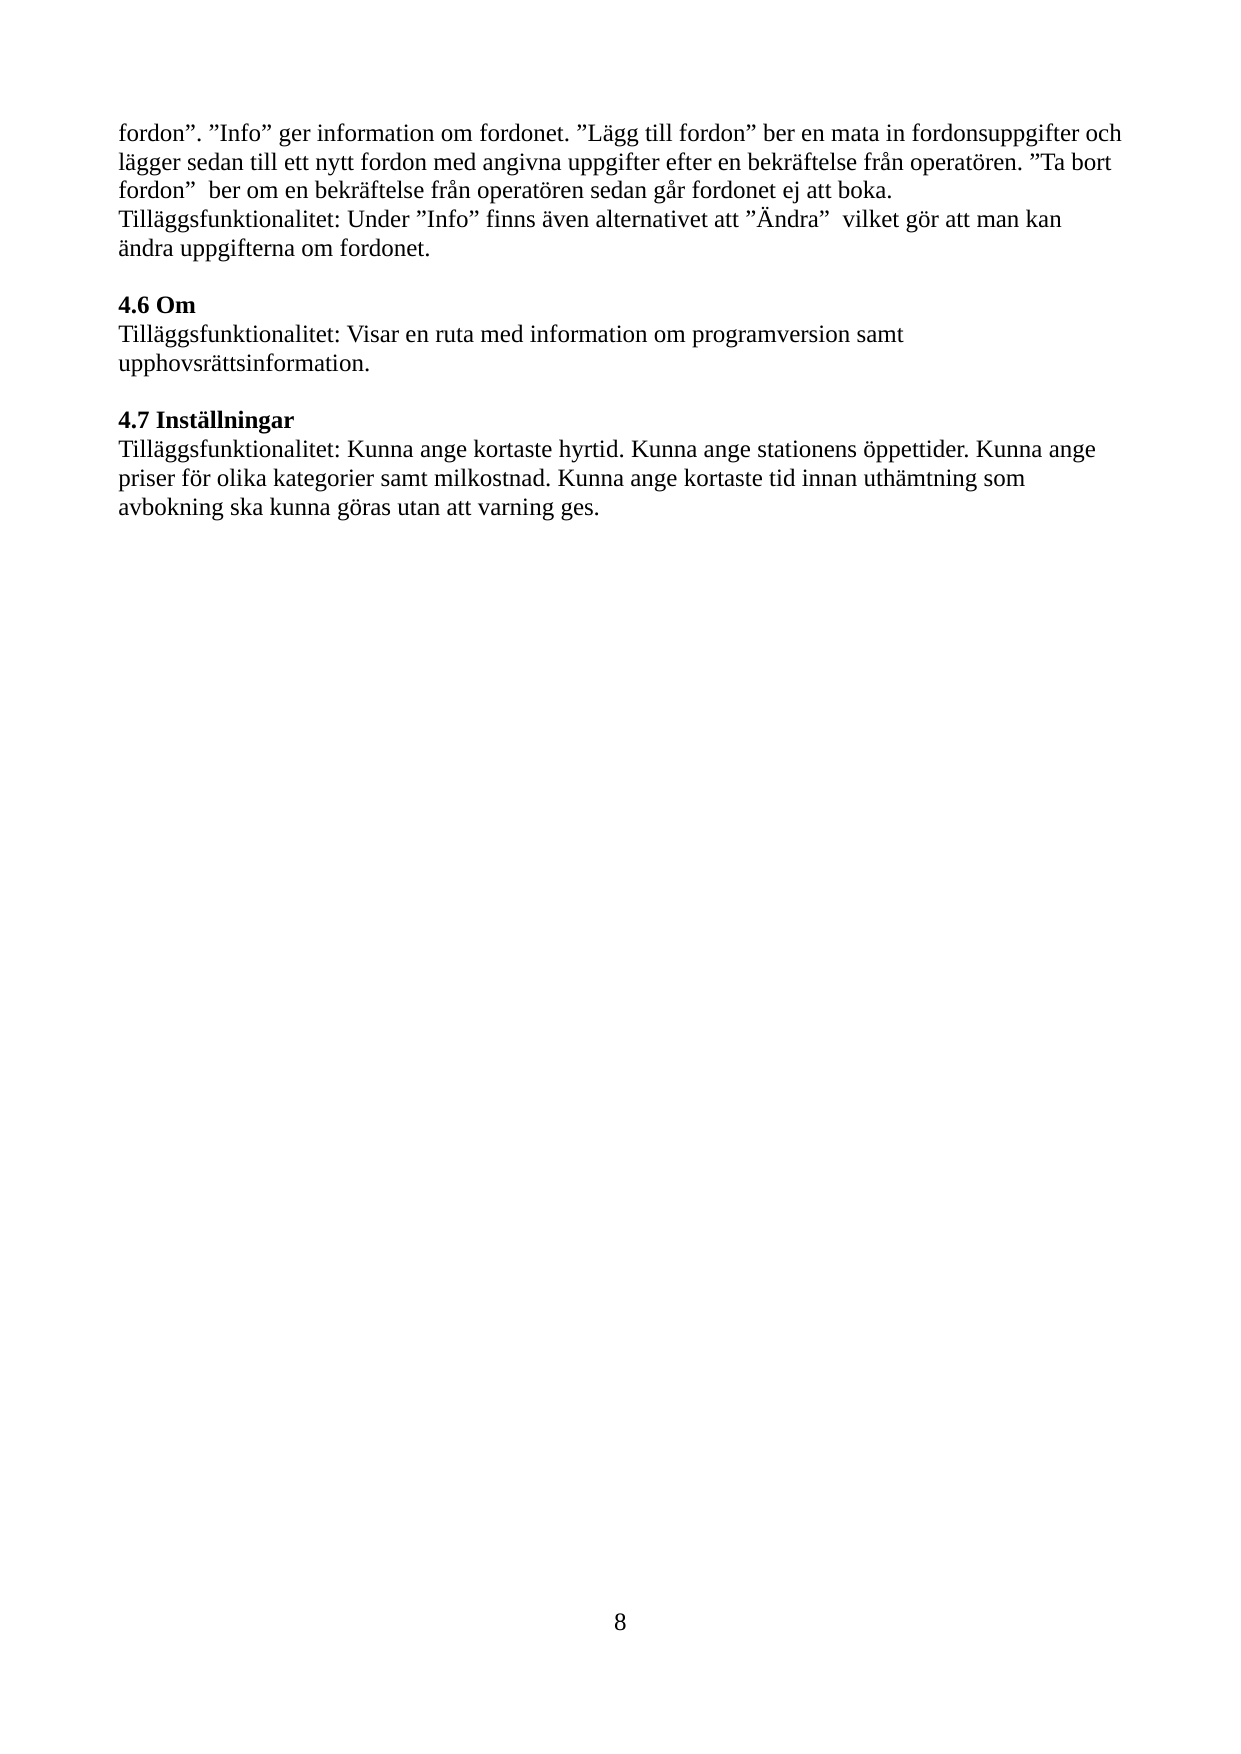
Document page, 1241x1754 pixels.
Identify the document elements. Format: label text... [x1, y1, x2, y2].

text fordon”. ”Info” ger information om fordonet. ”Lägg till fordon” ber en mata in fordonsuppgifter och lägger sedan till ett nytt fordon med angivna uppgifter efter en bekräftelse från operatören. ”Ta bort fordon” ber om en bekräftelse från operatören sedan går fordonet ej att boka. [118, 118, 1122, 204]
text 4.6 Om [118, 291, 1122, 319]
text Tilläggsfunktionalitet: Kunna ange kortaste hyrtid. Kunna ange stationens öppettider. Kunna ange priser för olika kategorier samt milkostnad. Kunna ange kortaste tid innan uthämtning som avbokning ska kunna göras utan att varning ges. [118, 434, 1122, 521]
text Tilläggsfunktionalitet: Visar en ruta med information om programversion samt upphovsrättsinformation. [118, 319, 1122, 377]
text Tilläggsfunktionalitet: Under ”Info” finns även alternativet att ”Ändra” vilket gör att man kan ändra uppgifterna om fordonet. [118, 204, 1122, 262]
text 4.7 Inställningar [118, 406, 1122, 434]
